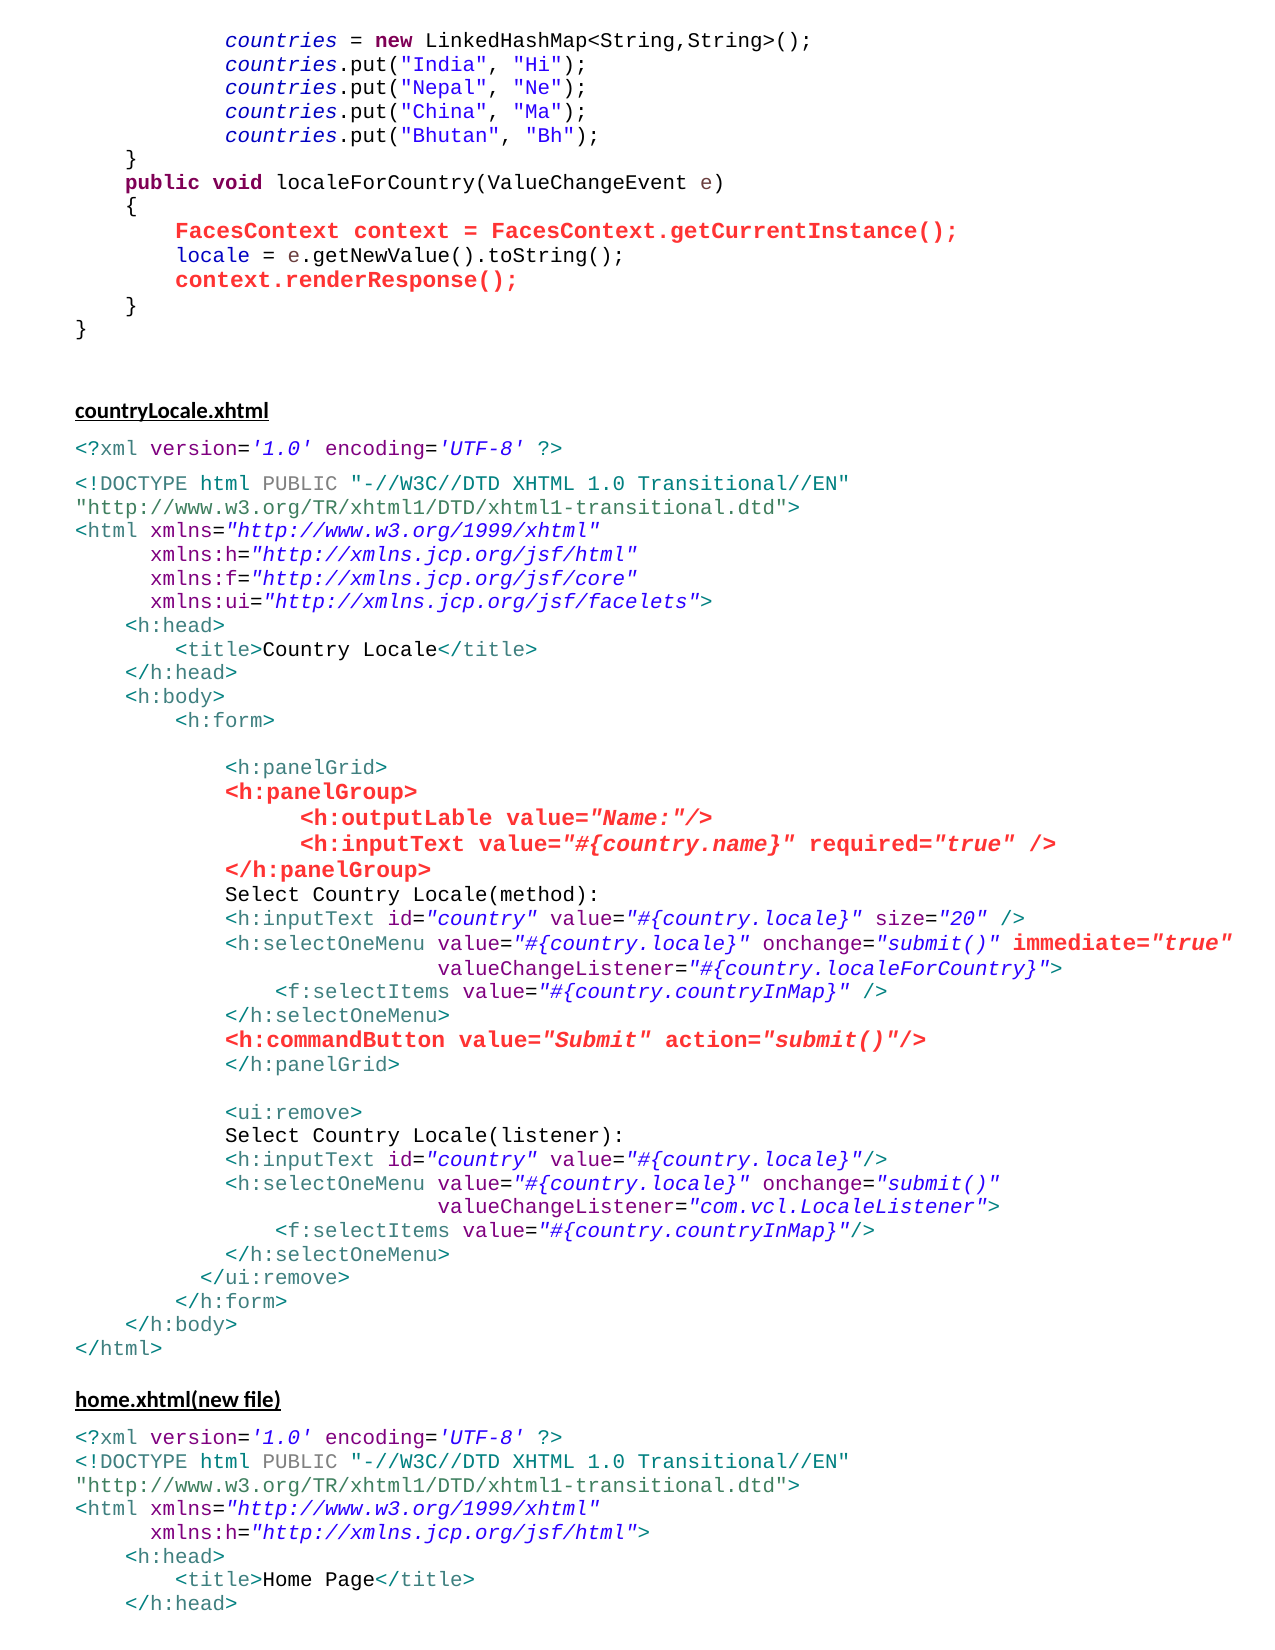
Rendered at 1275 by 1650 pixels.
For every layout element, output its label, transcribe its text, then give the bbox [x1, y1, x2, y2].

text <h:inputText value="#{country.name}" required="true" /> [75, 832, 1245, 858]
text <f:selectItems value="#{country.countryInMap}"/> [75, 1220, 1245, 1243]
text <h:commandButton value="Submit" action="submit()"/> [75, 1028, 1245, 1054]
text countryLocale.xhtml [75, 396, 1245, 424]
text countries.put("China", "Ma"); [75, 101, 1245, 124]
text <h:outputLable value="Name:"/> [75, 806, 1245, 832]
text </h:selectOneMenu> [75, 1005, 1245, 1028]
text <!DOCTYPE html PUBLIC "-//W3C//DTD XHTML 1.0 Transitional//EN" "http://www.w3.org/TR/xhtml1/DTD/xhtml1-transitional.dtd"> [75, 1451, 1245, 1498]
text </h:body> [75, 1314, 1245, 1338]
text <h:head> [75, 1546, 1245, 1569]
text </h:head> [75, 1593, 1245, 1617]
text valueChangeListener="#{country.localeForCountry}"> [75, 957, 1245, 981]
text } [75, 148, 1245, 172]
text public void localeForCountry(ValueChangeEvent e) [75, 172, 1245, 196]
text <?xml version='1.0' encoding='UTF-8' ?> [75, 438, 1245, 461]
text <h:head> [75, 615, 1245, 639]
text home.xhtml(new file) [75, 1385, 1245, 1413]
text <html xmlns="http://www.w3.org/1999/xhtml" [75, 520, 1245, 544]
text <title>Country Locale</title> [75, 639, 1245, 662]
text } [75, 318, 1245, 342]
text countries.put("Bhutan", "Bh"); [75, 124, 1245, 148]
text <f:selectItems value="#{country.countryInMap}" /> [75, 981, 1245, 1005]
text xmlns:ui="http://xmlns.jcp.org/jsf/facelets"> [75, 591, 1245, 615]
text </h:form> [75, 1291, 1245, 1314]
text countries = new LinkedHashMap<String,String>(); [75, 30, 1245, 54]
text <h:panelGrid> [75, 757, 1245, 781]
text countries.put("India", "Hi"); [75, 54, 1245, 77]
text xmlns:h="http://xmlns.jcp.org/jsf/html" [75, 544, 1245, 568]
text </html> [75, 1338, 1245, 1362]
text FacesContext context = FacesContext.getCurrentInstance(); [75, 219, 1245, 245]
text } [75, 295, 1245, 318]
text <h:inputText id="country" value="#{country.locale}" size="20" /> [75, 908, 1245, 932]
text context.renderResponse(); [75, 269, 1245, 295]
text <html xmlns="http://www.w3.org/1999/xhtml" [75, 1498, 1245, 1522]
text Select Country Locale(method): [75, 884, 1245, 908]
text <h:form> [75, 709, 1245, 733]
text Select Country Locale(listener): [75, 1125, 1245, 1149]
text xmlns:f="http://xmlns.jcp.org/jsf/core" [75, 568, 1245, 591]
text countries.put("Nepal", "Ne"); [75, 77, 1245, 101]
text </ui:remove> [75, 1267, 1245, 1291]
text </h:selectOneMenu> [75, 1243, 1245, 1267]
text </h:panelGrid> [75, 1054, 1245, 1078]
text valueChangeListener="com.vcl.LocaleListener"> [75, 1196, 1245, 1220]
text xmlns:h="http://xmlns.jcp.org/jsf/html"> [75, 1522, 1245, 1546]
text <ui:remove> [75, 1102, 1245, 1125]
text <h:selectOneMenu value="#{country.locale}" onchange="submit()" [75, 1173, 1245, 1196]
text <!DOCTYPE html PUBLIC "-//W3C//DTD XHTML 1.0 Transitional//EN" "http://www.w3.org/TR/xhtml1/DTD/xhtml1-transitional.dtd"> [75, 473, 1245, 520]
text <h:inputText id="country" value="#{country.locale}"/> [75, 1149, 1245, 1173]
text <h:body> [75, 686, 1245, 709]
text <h:panelGroup> [75, 781, 1245, 806]
text </h:head> [75, 662, 1245, 686]
text { [75, 196, 1245, 219]
text locale = e.getNewValue().toString(); [75, 245, 1245, 269]
text <h:selectOneMenu value="#{country.locale}" onchange="submit()" immediate="true" [75, 932, 1245, 957]
text <title>Home Page</title> [75, 1569, 1245, 1593]
text <?xml version='1.0' encoding='UTF-8' ?> [75, 1427, 1245, 1451]
text </h:panelGroup> [75, 858, 1245, 884]
